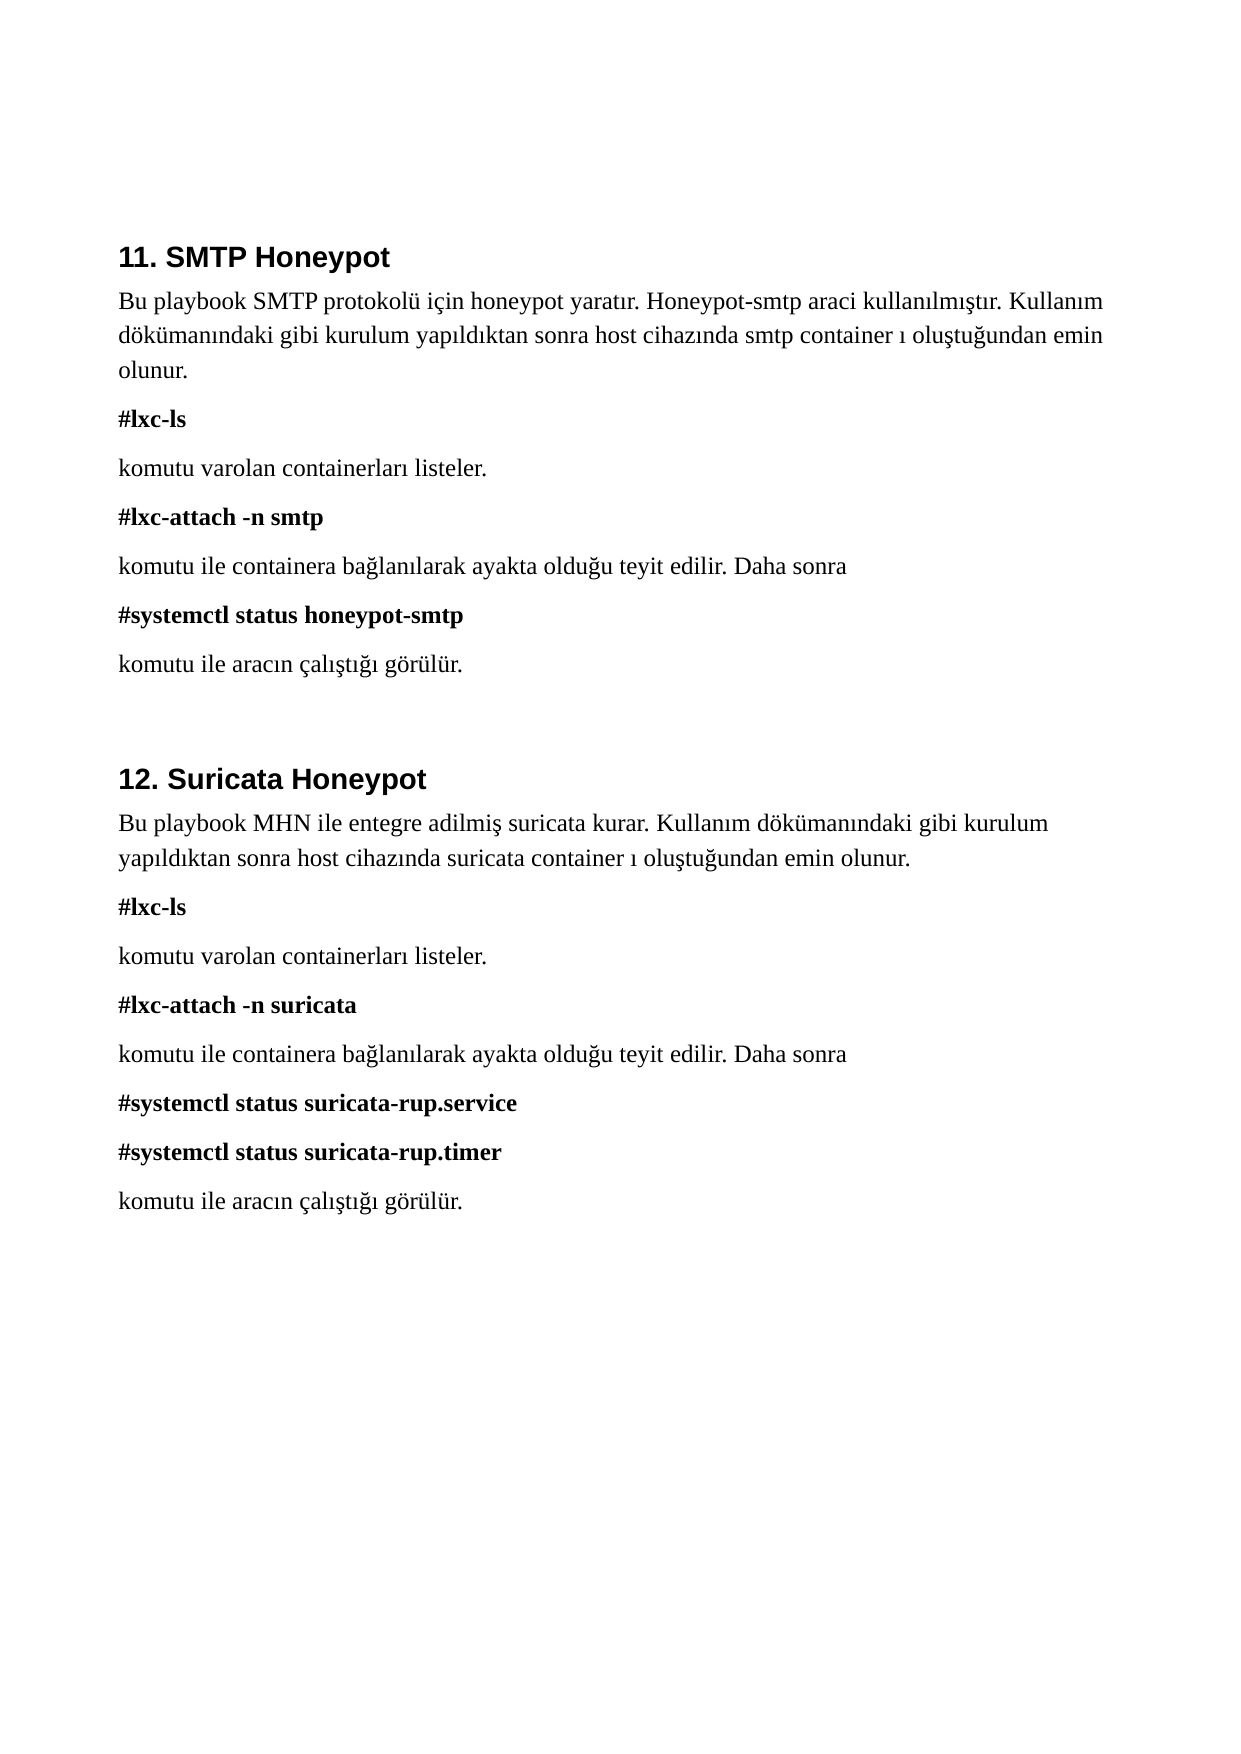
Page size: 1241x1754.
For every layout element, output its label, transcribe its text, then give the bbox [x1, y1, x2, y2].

text komutu ile containera bağlanılarak ayakta olduğu teyit edilir. Daha sonra [118, 1039, 1122, 1068]
text #lxc-attach -n suricata [118, 990, 1122, 1019]
text #systemctl status honeypot-smtp [118, 600, 1122, 629]
text #lxc-ls [118, 404, 1122, 433]
subtitle 12. Suricata Honeypot [118, 762, 1122, 796]
text #systemctl status suricata-rup.timer [118, 1137, 1122, 1166]
text komutu varolan containerları listeler. [118, 453, 1122, 482]
text komutu ile aracın çalıştığı görülür. [118, 649, 1122, 678]
text Bu playbook MHN ile entegre adilmiş suricata kurar. Kullanım dökümanındaki gibi kurulum yapıldıktan sonra host cihazında suricata container ı oluştuğundan emin olunur. [118, 808, 1122, 872]
text #lxc-attach -n smtp [118, 502, 1122, 531]
text #lxc-ls [118, 892, 1122, 921]
text #systemctl status suricata-rup.service [118, 1088, 1122, 1117]
text komutu ile containera bağlanılarak ayakta olduğu teyit edilir. Daha sonra [118, 551, 1122, 580]
text Bu playbook SMTP protokolü için honeypot yaratır. Honeypot-smtp araci kullanılmıştır. Kullanım dökümanındaki gibi kurulum yapıldıktan sonra host cihazında smtp container ı oluştuğundan emin olunur. [118, 286, 1122, 384]
text komutu ile aracın çalıştığı görülür. [118, 1186, 1122, 1215]
subtitle 11. SMTP Honeypot [118, 240, 1122, 273]
text komutu varolan containerları listeler. [118, 941, 1122, 970]
